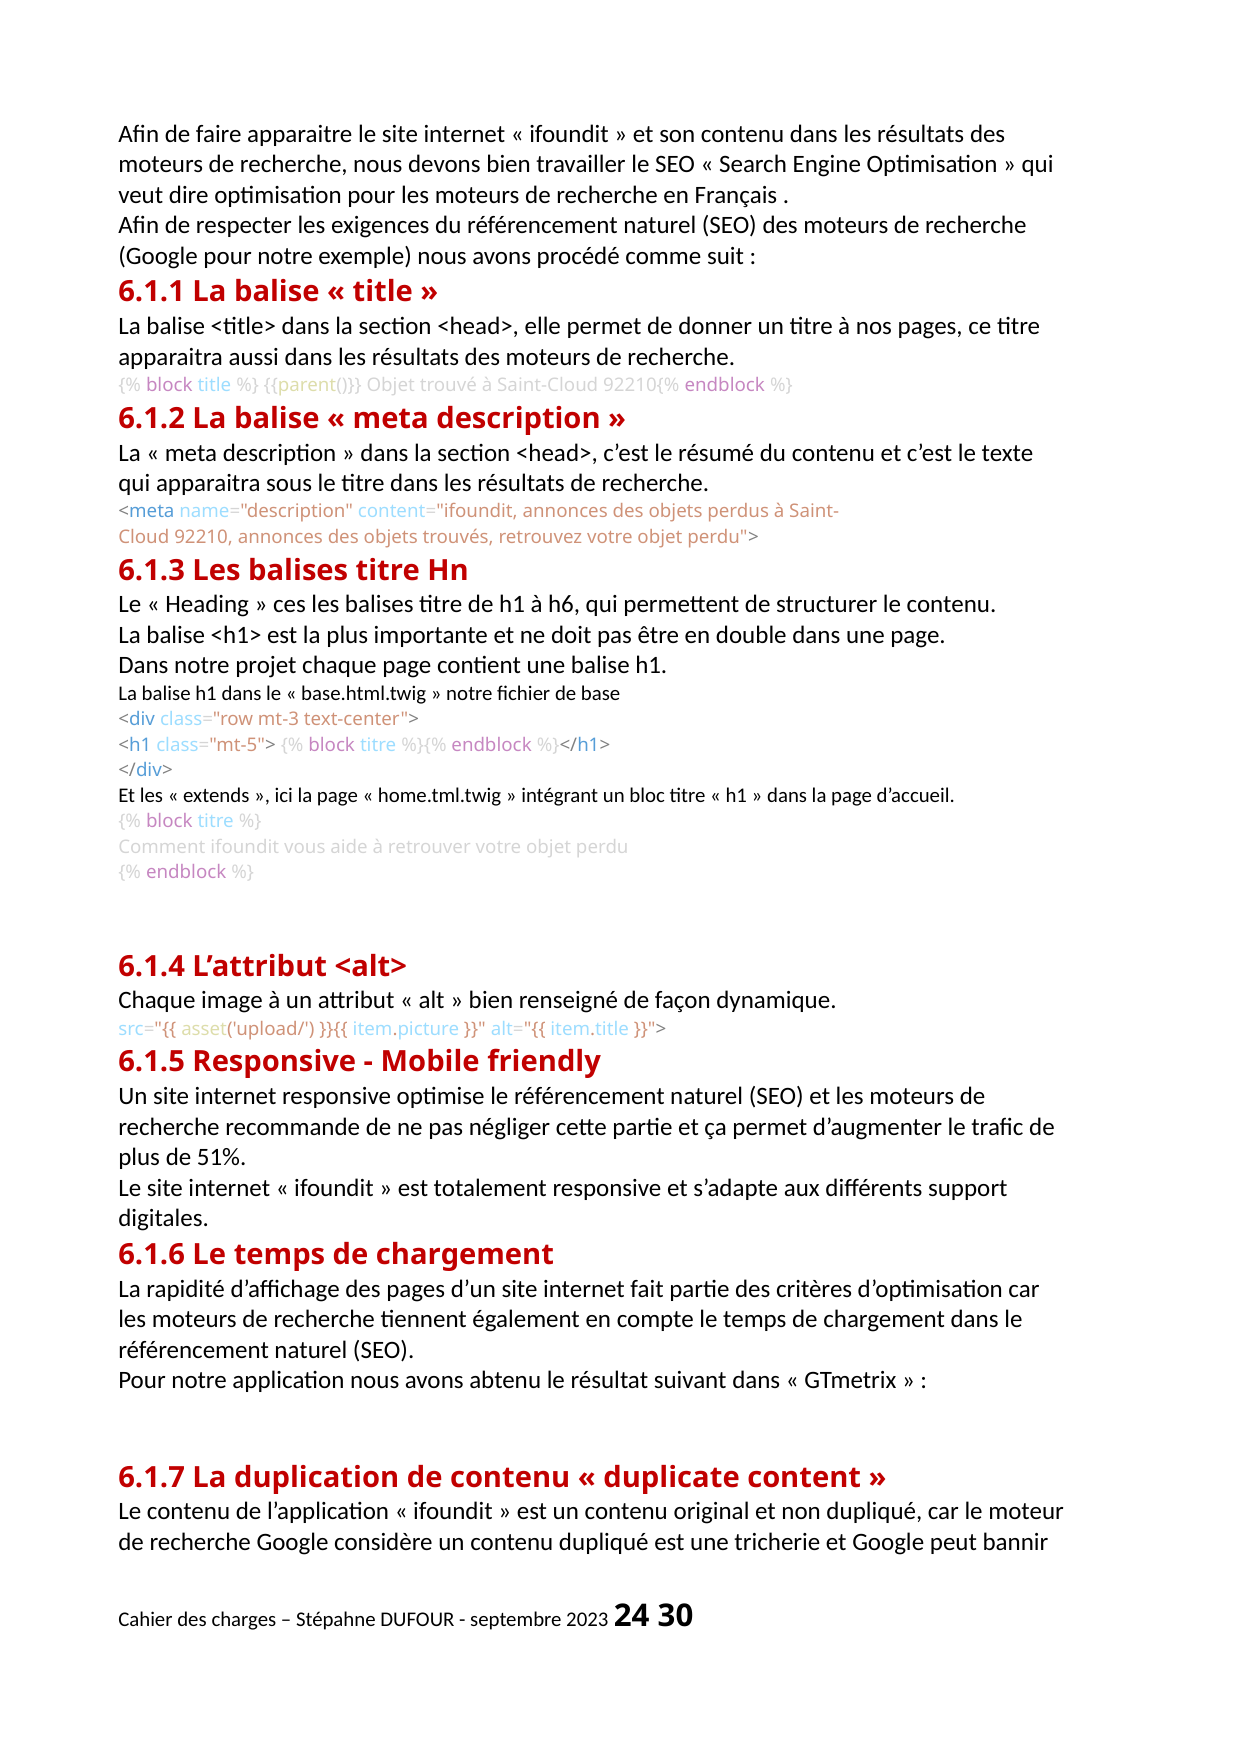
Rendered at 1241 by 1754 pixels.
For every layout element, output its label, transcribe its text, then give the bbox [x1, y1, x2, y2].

text Chaque image à un attribut « alt » bien renseigné de façon dynamique. [118, 985, 1122, 1015]
text 6.1.3 Les balises titre Hn [118, 549, 1122, 588]
text {% block titre %} [118, 807, 1122, 833]
text Comment ifoundit vous aide à retrouver votre objet perdu [118, 833, 1122, 858]
text La balise h1 dans le « base.html.twig » notre fichier de base [118, 680, 1122, 705]
text Afin de faire apparaitre le site internet « ifoundit » et son contenu dans les résultats des [118, 118, 1122, 149]
text 6.1.6 Le temps de chargement [118, 1233, 1122, 1273]
text recherche recommande de ne pas négliger cette partie et ça permet d’augmenter le trafic de [118, 1111, 1122, 1141]
text Cloud 92210, annonces des objets trouvés, retrouvez votre objet perdu"> [118, 523, 1122, 549]
text Le site internet « ifoundit » est totalement responsive et s’adapte aux différents support [118, 1172, 1122, 1202]
text 6.1.1 La balise « title » [118, 271, 1122, 310]
text </div> [118, 756, 1122, 782]
text veut dire optimisation pour les moteurs de recherche en Français . [118, 179, 1122, 210]
text référencement naturel (SEO). [118, 1334, 1122, 1364]
text <meta name="description" content="ifoundit, annonces des objets perdus à Saint- [118, 498, 1122, 523]
text moteurs de recherche, nous devons bien travailler le SEO « Search Engine Optimisation » qui [118, 149, 1122, 179]
text La rapidité d’affichage des pages d’un site internet fait partie des critères d’optimisation car [118, 1273, 1122, 1303]
text La balise <h1> est la plus importante et ne doit pas être en double dans une page. [118, 619, 1122, 649]
text les moteurs de recherche tiennent également en compte le temps de chargement dans le [118, 1303, 1122, 1334]
text Le contenu de l’application « ifoundit » est un contenu original et non dupliqué, car le moteur [118, 1496, 1122, 1526]
text 63 [118, 884, 1122, 919]
text 6.1.2 La balise « meta description » [118, 397, 1122, 437]
text Dans notre projet chaque page contient une balise h1. [118, 649, 1122, 680]
text de recherche Google considère un contenu dupliqué est une tricherie et Google peut bannir [118, 1526, 1122, 1557]
text plus de 51%. [118, 1141, 1122, 1172]
text Un site internet responsive optimise le référencement naturel (SEO) et les moteurs de [118, 1080, 1122, 1111]
text qui apparaitra sous le titre dans les résultats de recherche. [118, 467, 1122, 498]
text <div class="row mt-3 text-center"> [118, 705, 1122, 731]
text La balise <title> dans la section <head>, elle permet de donner un titre à nos pages, ce titre [118, 310, 1122, 341]
text {% endblock %} [118, 858, 1122, 884]
text La « meta description » dans la section <head>, c’est le résumé du contenu et c’est le texte [118, 437, 1122, 467]
text {% block title %} {{parent()}} Objet trouvé à Saint-Cloud 92210{% endblock %} [118, 371, 1122, 397]
text 64 [118, 1395, 1122, 1430]
text src="{{ asset('upload/') }}{{ item.picture }}" alt="{{ item.title }}"> [118, 1015, 1122, 1041]
text 6.1.5 Responsive - Mobile friendly [118, 1041, 1122, 1080]
text Afin de respecter les exigences du référencement naturel (SEO) des moteurs de recherche [118, 210, 1122, 240]
text 6.1.7 La duplication de contenu « duplicate content » [118, 1456, 1122, 1496]
text (Google pour notre exemple) nous avons procédé comme suit : [118, 240, 1122, 271]
text Le « Heading » ces les balises titre de h1 à h6, qui permettent de structurer le contenu. [118, 588, 1122, 619]
text apparaitra aussi dans les résultats des moteurs de recherche. [118, 341, 1122, 371]
text <h1 class="mt-5"> {% block titre %}{% endblock %}</h1> [118, 731, 1122, 756]
text Et les « extends », ici la page « home.tml.twig » intégrant un bloc titre « h1 » dans la page d’accueil. [118, 782, 1122, 807]
text 6.1.4 L’attribut <alt> [118, 945, 1122, 985]
text digitales. [118, 1202, 1122, 1233]
text Pour notre application nous avons abtenu le résultat suivant dans « GTmetrix » : [118, 1364, 1122, 1395]
